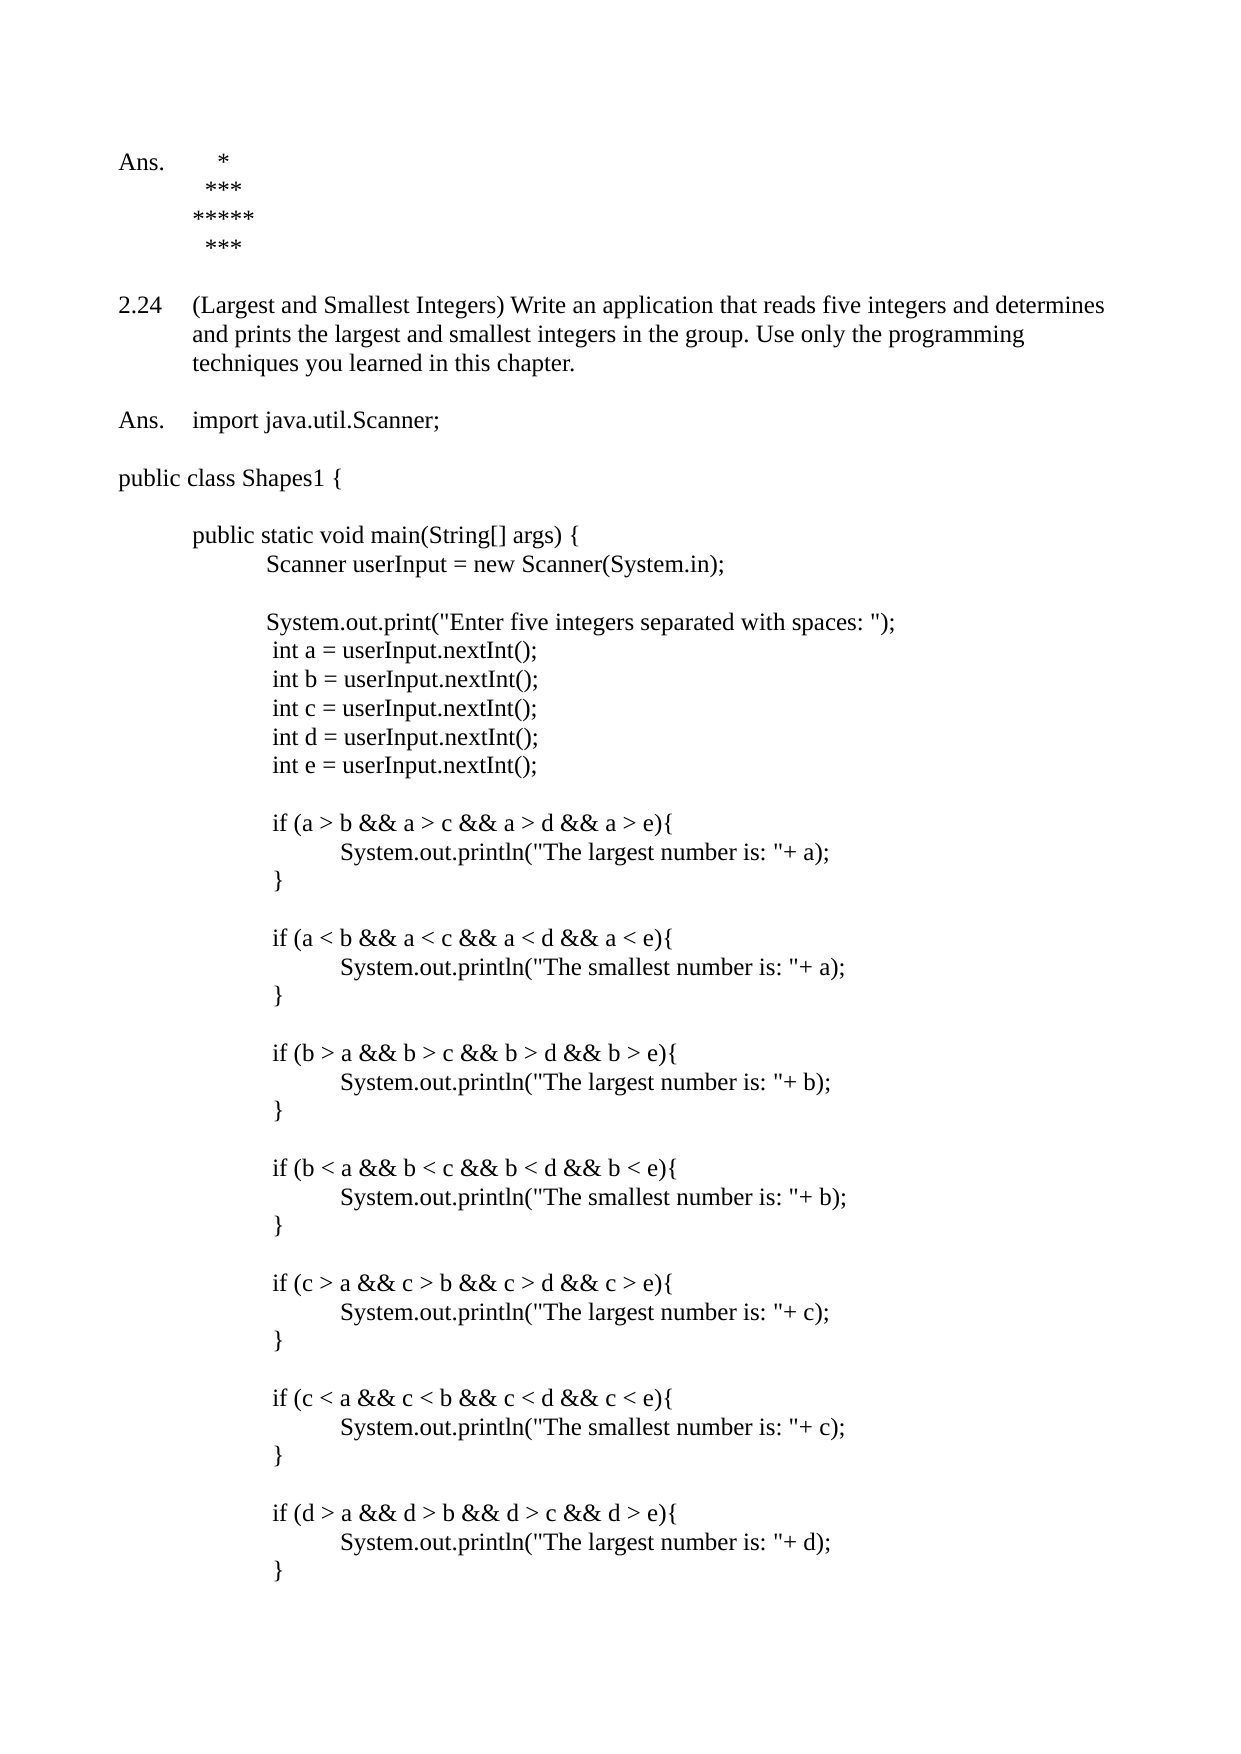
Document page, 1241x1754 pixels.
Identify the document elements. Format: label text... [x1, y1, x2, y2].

text and prints the largest and smallest integers in the group. Use only the programming techniques you learned in this chapter. [118, 319, 1122, 377]
text if (a < b && a < c && a < d && a < e){ [118, 923, 1122, 952]
text Ans. import java.util.Scanner; [118, 406, 1122, 434]
text if (a > b && a > c && a > d && a > e){ [118, 808, 1122, 837]
text 2.24 (Largest and Smallest Integers) Write an application that reads five integers and determines [118, 291, 1122, 319]
text int a = userInput.nextInt(); [118, 636, 1122, 664]
text int b = userInput.nextInt(); [118, 664, 1122, 693]
text } [118, 1556, 1122, 1584]
text *** [118, 176, 1122, 204]
text public class Shapes1 { [118, 463, 1122, 492]
text System.out.println("The smallest number is: "+ b); [118, 1182, 1122, 1211]
text public static void main(String[] args) { [118, 521, 1122, 549]
text System.out.println("The largest number is: "+ a); [118, 837, 1122, 866]
text } [118, 1096, 1122, 1124]
text System.out.println("The largest number is: "+ c); [118, 1297, 1122, 1326]
text System.out.print("Enter five integers separated with spaces: "); [118, 607, 1122, 636]
text } [118, 981, 1122, 1009]
text } [118, 1326, 1122, 1354]
text if (b > a && b > c && b > d && b > e){ [118, 1038, 1122, 1067]
text } [118, 866, 1122, 894]
text int e = userInput.nextInt(); [118, 751, 1122, 779]
text if (b < a && b < c && b < d && b < e){ [118, 1153, 1122, 1182]
text if (d > a && d > b && d > c && d > e){ [118, 1498, 1122, 1527]
text } [118, 1211, 1122, 1239]
text int c = userInput.nextInt(); [118, 693, 1122, 722]
text System.out.println("The smallest number is: "+ c); [118, 1412, 1122, 1441]
text Scanner userInput = new Scanner(System.in); [118, 549, 1122, 578]
text if (c > a && c > b && c > d && c > e){ [118, 1268, 1122, 1297]
text Ans. * [118, 147, 1122, 176]
text System.out.println("The largest number is: "+ b); [118, 1067, 1122, 1096]
text *** [118, 233, 1122, 262]
text System.out.println("The smallest number is: "+ a); [118, 952, 1122, 981]
text } [118, 1441, 1122, 1469]
text ***** [118, 204, 1122, 233]
text int d = userInput.nextInt(); [118, 722, 1122, 751]
text System.out.println("The largest number is: "+ d); [118, 1527, 1122, 1556]
text if (c < a && c < b && c < d && c < e){ [118, 1383, 1122, 1412]
